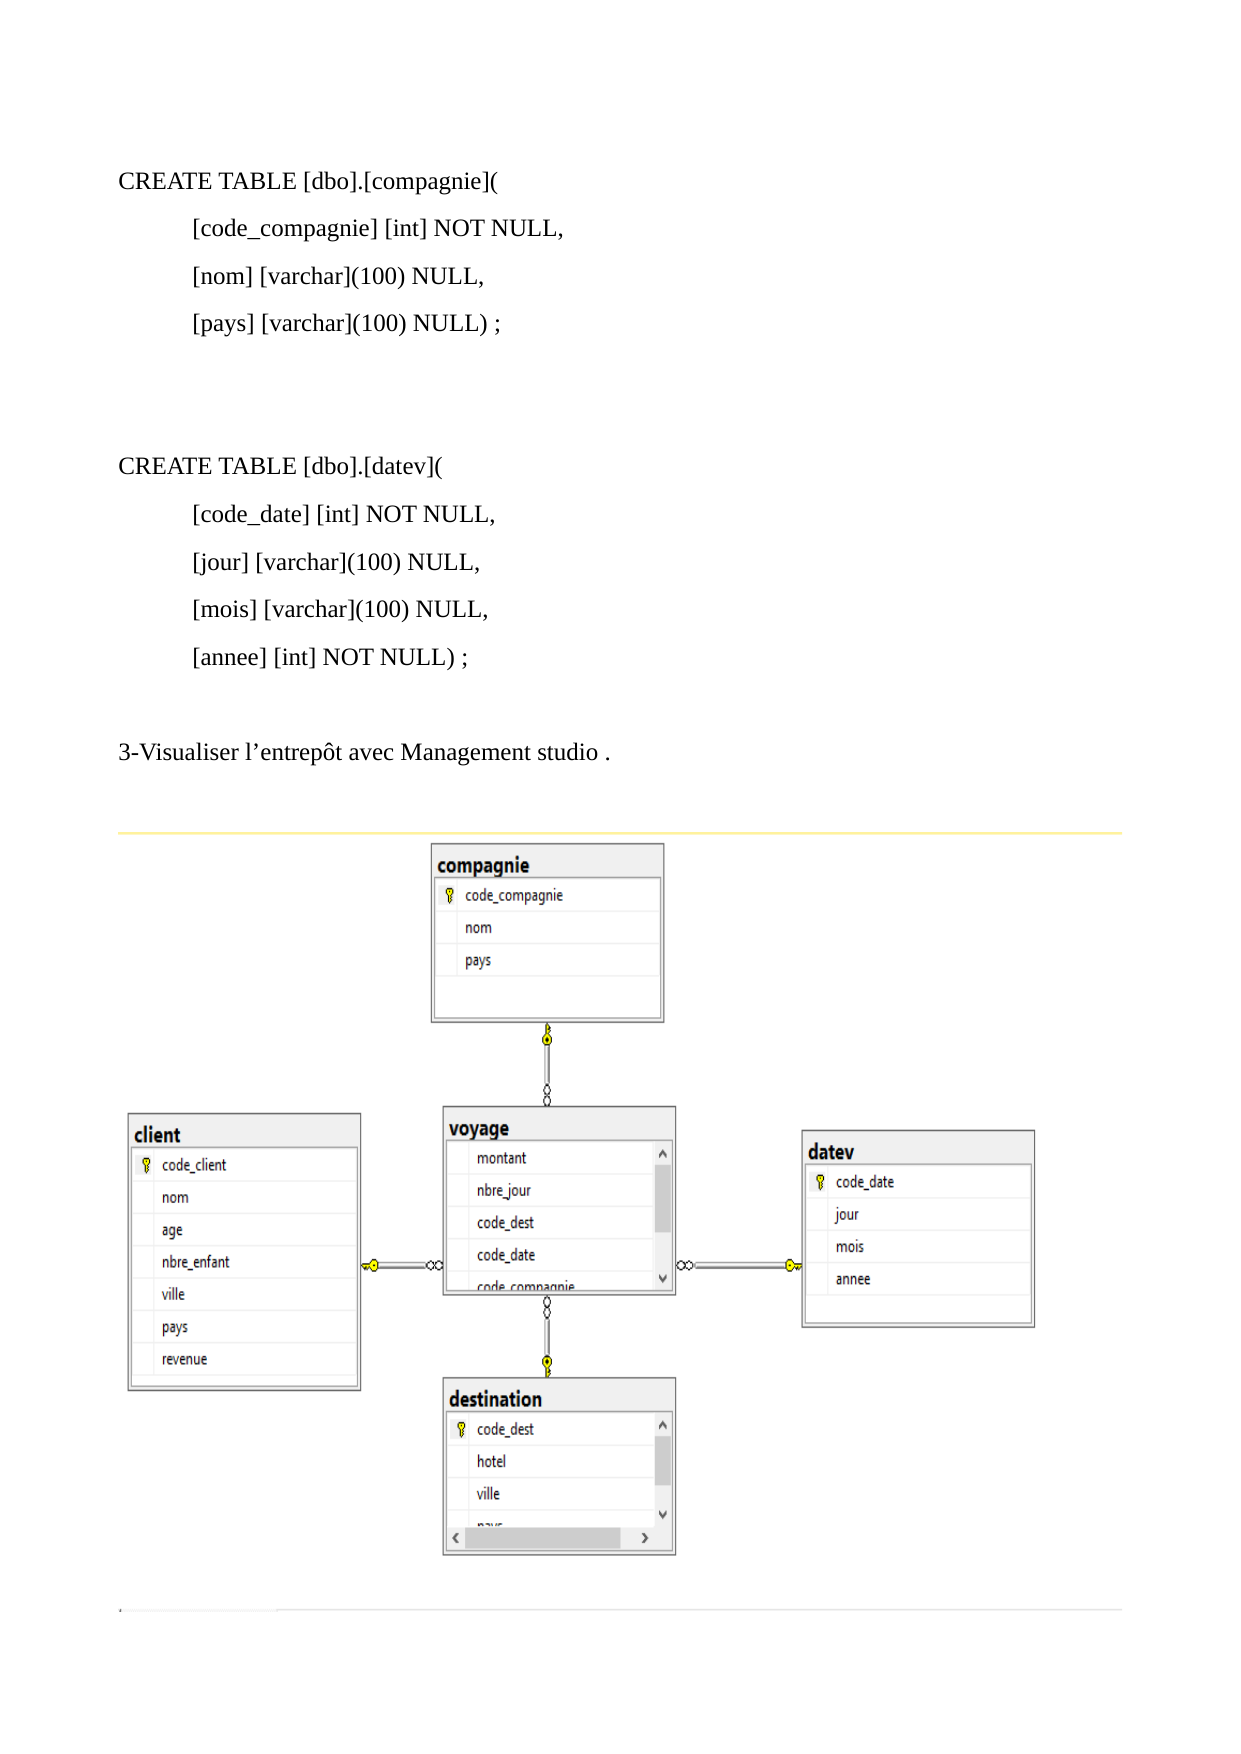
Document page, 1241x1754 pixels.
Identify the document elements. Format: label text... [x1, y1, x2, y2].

text [jour] [varchar](100) NULL, [118, 547, 1122, 575]
text CREATE TABLE [dbo].[compagnie]( [118, 166, 1122, 194]
text [code_date] [int] NOT NULL, [118, 499, 1122, 528]
text [annee] [int] NOT NULL) ; [118, 642, 1122, 671]
picture [118, 832, 1123, 1612]
text [pays] [varchar](100) NULL) ; [118, 308, 1122, 337]
text [mois] [varchar](100) NULL, [118, 594, 1122, 623]
text 3-Visualiser l’entrepôt avec Management studio . [118, 737, 1122, 766]
text [code_compagnie] [int] NOT NULL, [118, 213, 1122, 242]
text CREATE TABLE [dbo].[datev]( [118, 451, 1122, 480]
text [nom] [varchar](100) NULL, [118, 261, 1122, 290]
